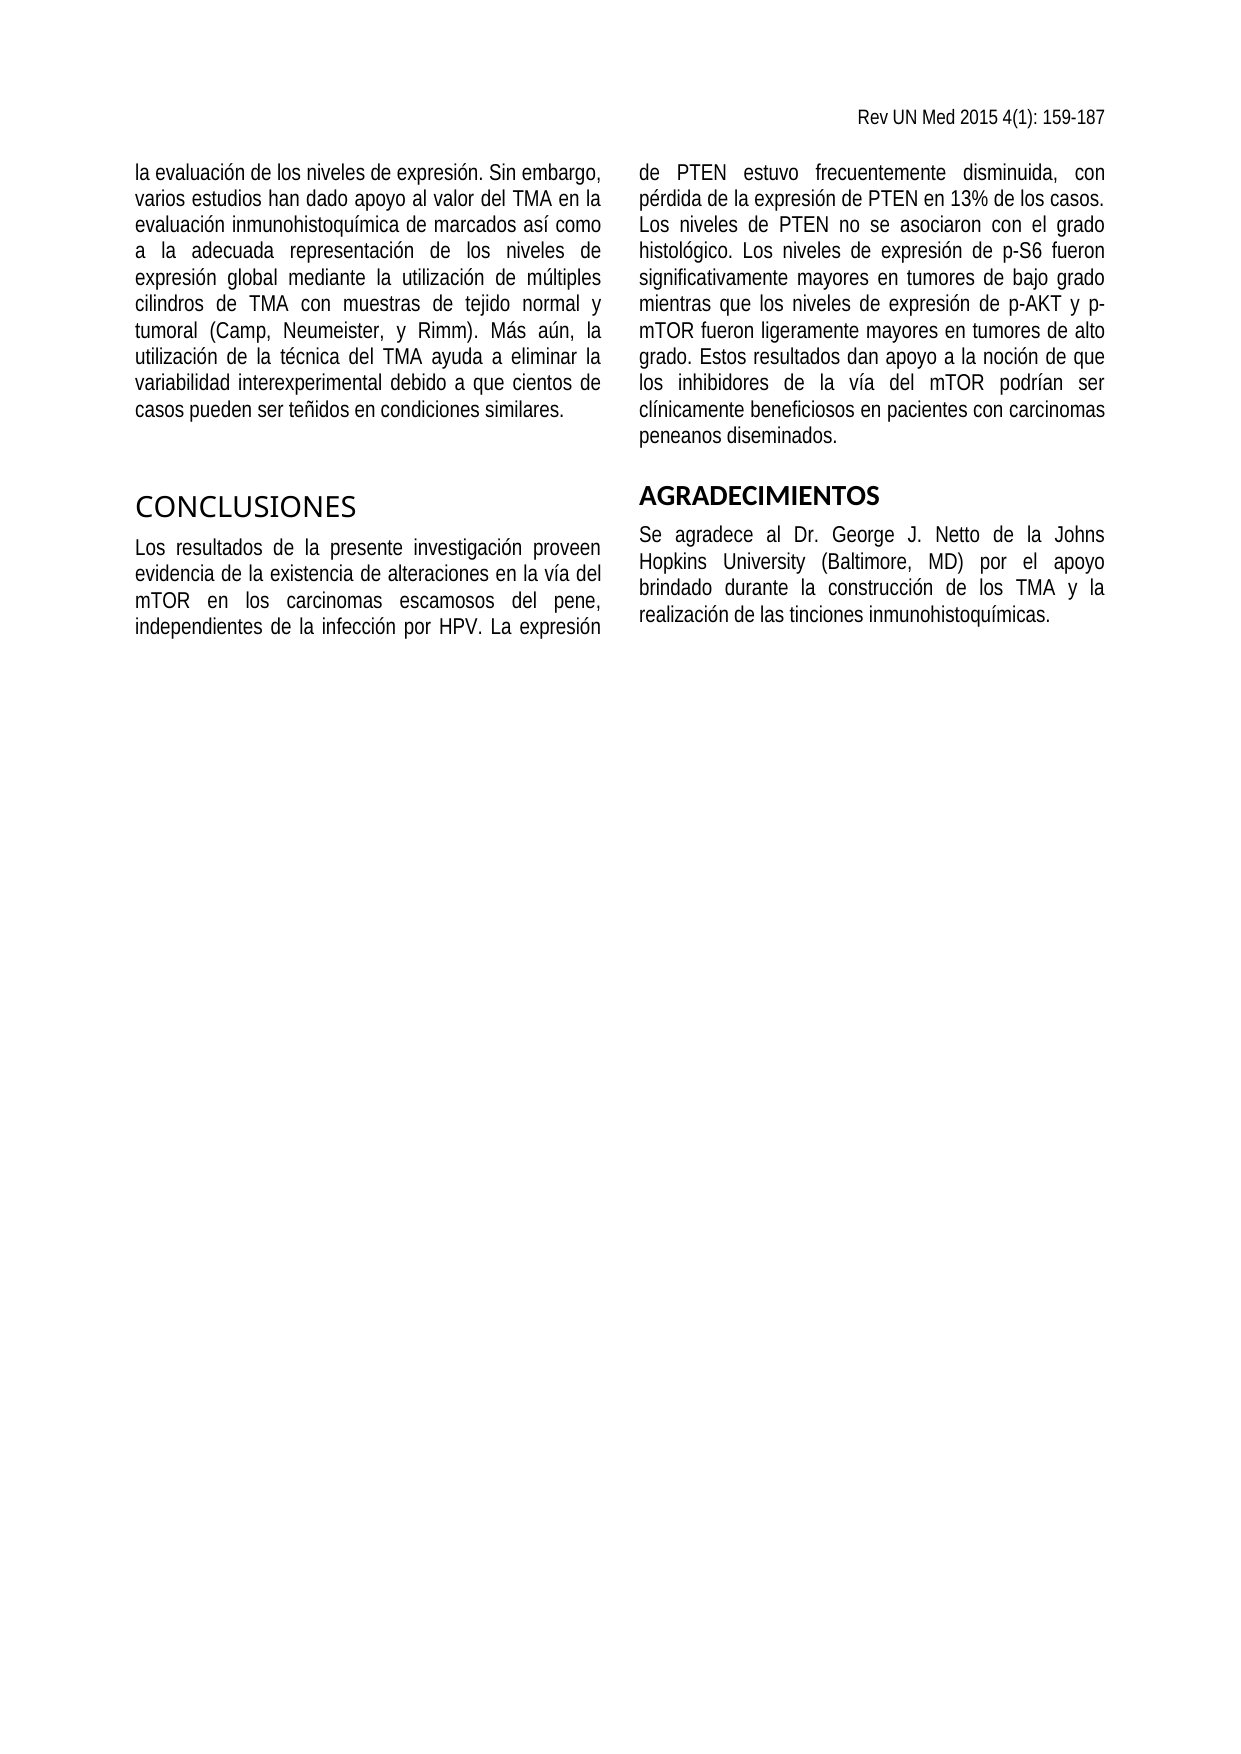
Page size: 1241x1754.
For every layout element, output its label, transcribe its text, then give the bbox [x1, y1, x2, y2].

text de PTEN estuvo frecuentemente disminuida, con pérdida de la expresión de PTEN en 13% de los casos. Los niveles de PTEN no se asociaron con el grado histológico. Los niveles de expresión de p-S6 fueron significativamente mayores en tumores de bajo grado mientras que los niveles de expresión de p-AKT y p-mTOR fueron ligeramente mayores en tumores de alto grado. Estos resultados dan apoyo a la noción de que los inhibidores de la vía del mTOR podrían ser clínicamente beneficiosos en pacientes con carcinomas peneanos diseminados. [639, 158, 1105, 448]
subtitle AGRADECIMIENTOS [639, 477, 1105, 513]
text Se agradece al Dr. George J. Netto de la Johns Hopkins University (Baltimore, MD) por el apoyo brindado durante la construcción de los TMA y la realización de las tinciones inmunohistoquímicas. [639, 521, 1105, 627]
text Los resultados de la presente investigación proveen evidencia de la existencia de alteraciones en la vía del mTOR en los carcinomas escamosos del pene, independientes de la infección por HPV. La expresión [135, 534, 601, 639]
text la evaluación de los niveles de expresión. Sin embargo, varios estudios han dado apoyo al valor del TMA en la evaluación inmunohistoquímica de marcados así como a la adecuada representación de los niveles de expresión global mediante la utilización de múltiples cilindros de TMA con muestras de tejido normal y tumoral (Camp, Neumeister, y Rimm)⁠. Más aún, la utilización de la técnica del TMA ayuda a eliminar la variabilidad interexperimental debido a que cientos de casos pueden ser teñidos en condiciones similares. [135, 158, 601, 422]
subtitle CONCLUSIONES [135, 486, 601, 526]
